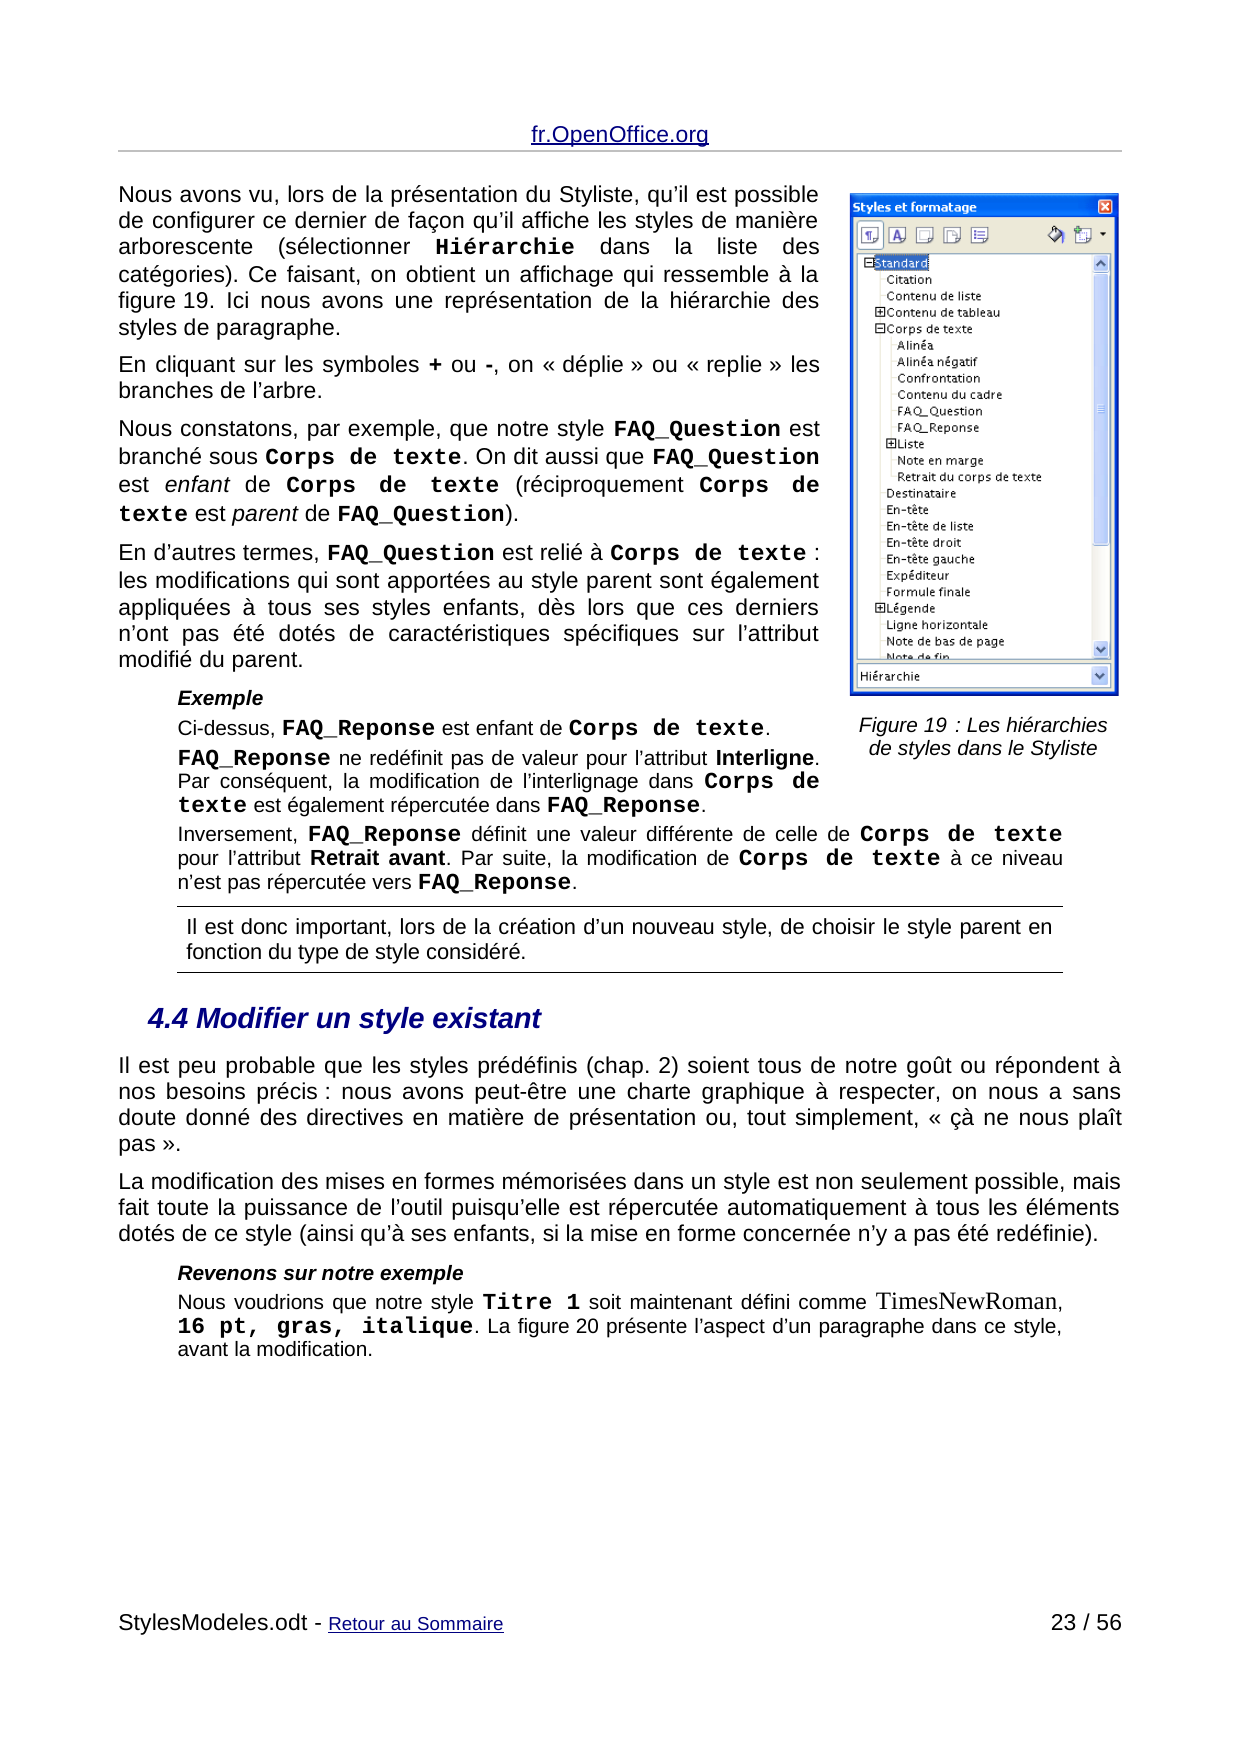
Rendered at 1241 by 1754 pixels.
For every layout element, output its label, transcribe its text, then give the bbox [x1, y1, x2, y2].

text La modification des mises en formes mémorisées dans un style est non seulement possible, mais fait toute la puissance de l’outil puisqu’elle est répercutée automatiquement à tous les éléments dotés de ce style (ainsi qu’à ses enfants, si la mise en forme concernée n’y a pas été redéfinie). [118, 1168, 1122, 1246]
text Il est peu probable que les styles prédéfinis (chap. 2) soient tous de notre goût ou répondent à nos besoins précis : nous avons peut-être une charte graphique à respecter, on nous a sans doute donné des directives en matière de présentation ou, tout simplement, « çà ne nous plaît pas ». [118, 1052, 1122, 1156]
text En d’autres termes, FAQ_Question est relié à Corps de texte : les modifications qui sont apportées au style parent sont également appliquées à tous ses styles enfants, dès lors que ces derniers n’ont pas été dotés de caractéristiques spécifiques sur l’attribut modifié du parent. [118, 540, 849, 672]
text Figure 19 : Les hiérarchies de styles dans le Styliste [850, 696, 1118, 760]
picture [849, 193, 1119, 696]
text Revenons sur notre exemple [177, 1261, 1063, 1285]
text Ci-dessus, FAQ_Reponse est enfant de Corps de texte. [177, 716, 850, 740]
text Exemple [177, 687, 850, 711]
text Il est donc important, lors de la création d’un nouveau style, de choisir le style parent en fonction du type de style considéré. [177, 907, 1063, 972]
subtitle Modifier un style existant [148, 1002, 1122, 1034]
text En cliquant sur les symboles + ou -, on « déplie » ou « replie » les branches de l’arbre. [118, 352, 849, 404]
text Nous avons vu, lors de la présentation du Styliste, qu’il est possible de configurer ce dernier de façon qu’il affiche les styles de manière arborescente (sélectionner Hiérarchie dans la liste des catégories). Ce faisant, on obtient un affichage qui ressemble à la figure 19. Ici nous avons une représentation de la hiérarchie des styles de paragraphe. [118, 182, 1122, 340]
text Nous voudrions que notre style Titre 1 soit maintenant défini comme TimesNewRoman, 16 pt, gras, italique. La figure 20 présente l’aspect d’un paragraphe dans ce style, avant la modification. [177, 1291, 1063, 1362]
text Inversement, FAQ_Reponse définit une valeur différente de celle de Corps de texte pour l’attribut Retrait avant. Par suite, la modification de Corps de texte à ce niveau n’est pas répercutée vers FAQ_Reponse. [177, 823, 1063, 894]
text FAQ_Reponse ne redéfinit pas de valeur pour l’attribut Interligne. Par conséquent, la modification de l’interlignage dans Corps de texte est également répercutée dans FAQ_Reponse. [177, 746, 1063, 817]
text Nous constatons, par exemple, que notre style FAQ_Question est branché sous Corps de texte. On dit aussi que FAQ_Question est enfant de Corps de texte (réciproquement Corps de texte est parent de FAQ_Question). [118, 416, 849, 528]
